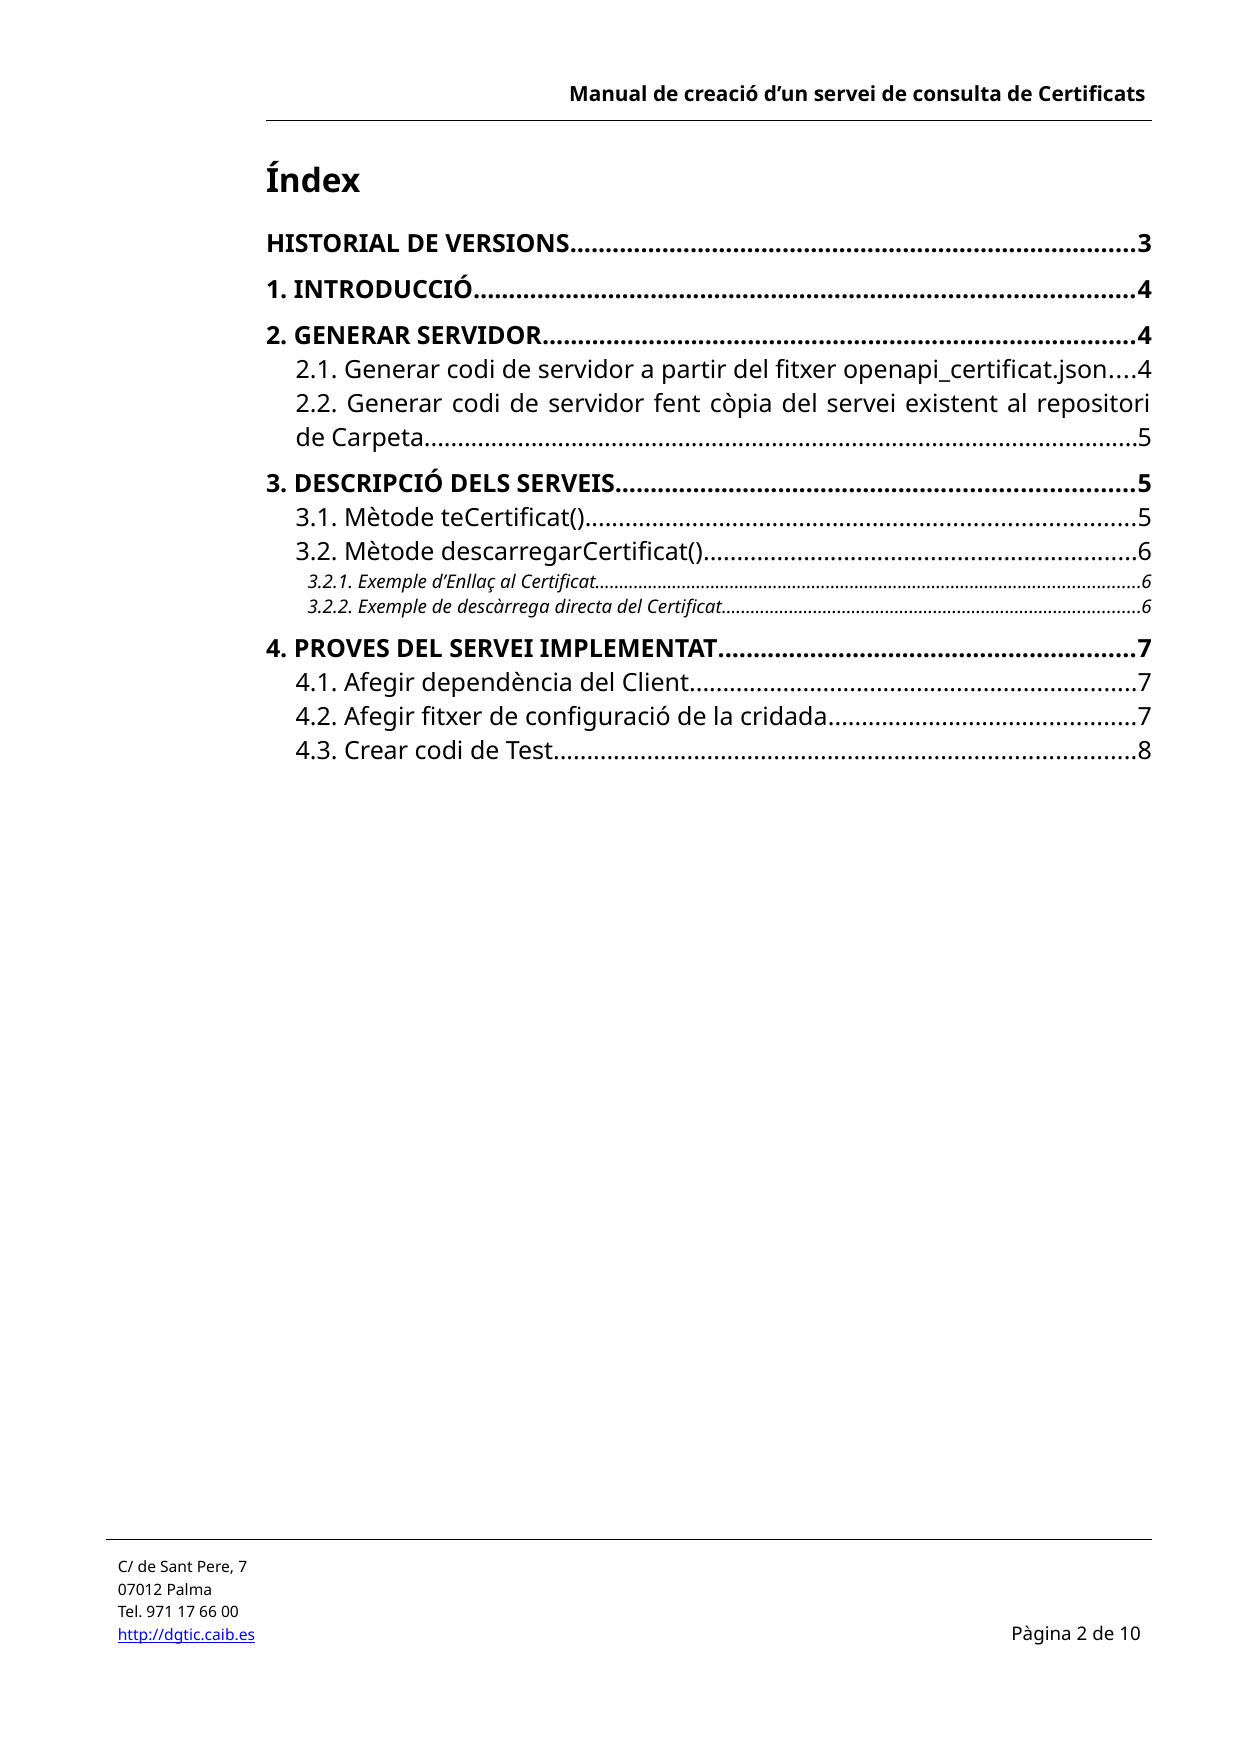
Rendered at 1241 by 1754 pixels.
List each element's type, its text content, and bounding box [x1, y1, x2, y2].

text Historial de versions 3 [266, 226, 1152, 260]
text 2.1. Generar codi de servidor a partir del fitxer openapi_certificat.json 4 [295, 352, 1152, 386]
text 4. Proves del Servei Implementat 7 [266, 631, 1152, 665]
text 2.2. Generar codi de servidor fent còpia del servei existent al repositori de Carpeta 5 [295, 386, 1152, 454]
text 3.2. Mètode descarregarCertificat() 6 [295, 534, 1152, 568]
subtitle Índex [266, 156, 1152, 202]
text 4.1. Afegir dependència del Client 7 [295, 665, 1152, 699]
text 1. Introducció 4 [266, 272, 1152, 306]
text 3.1. Mètode teCertificat() 5 [295, 500, 1152, 534]
text 4.3. Crear codi de Test 8 [295, 733, 1152, 767]
text 4.2. Afegir fitxer de configuració de la cridada 7 [295, 699, 1152, 733]
text 3.2.2. Exemple de descàrrega directa del Certificat 6 [307, 593, 1152, 619]
text 3. Descripció dels Serveis 5 [266, 466, 1152, 500]
text 3.2.1. Exemple d’Enllaç al Certificat 6 [307, 568, 1152, 593]
text 2. Generar servidor 4 [266, 318, 1152, 352]
